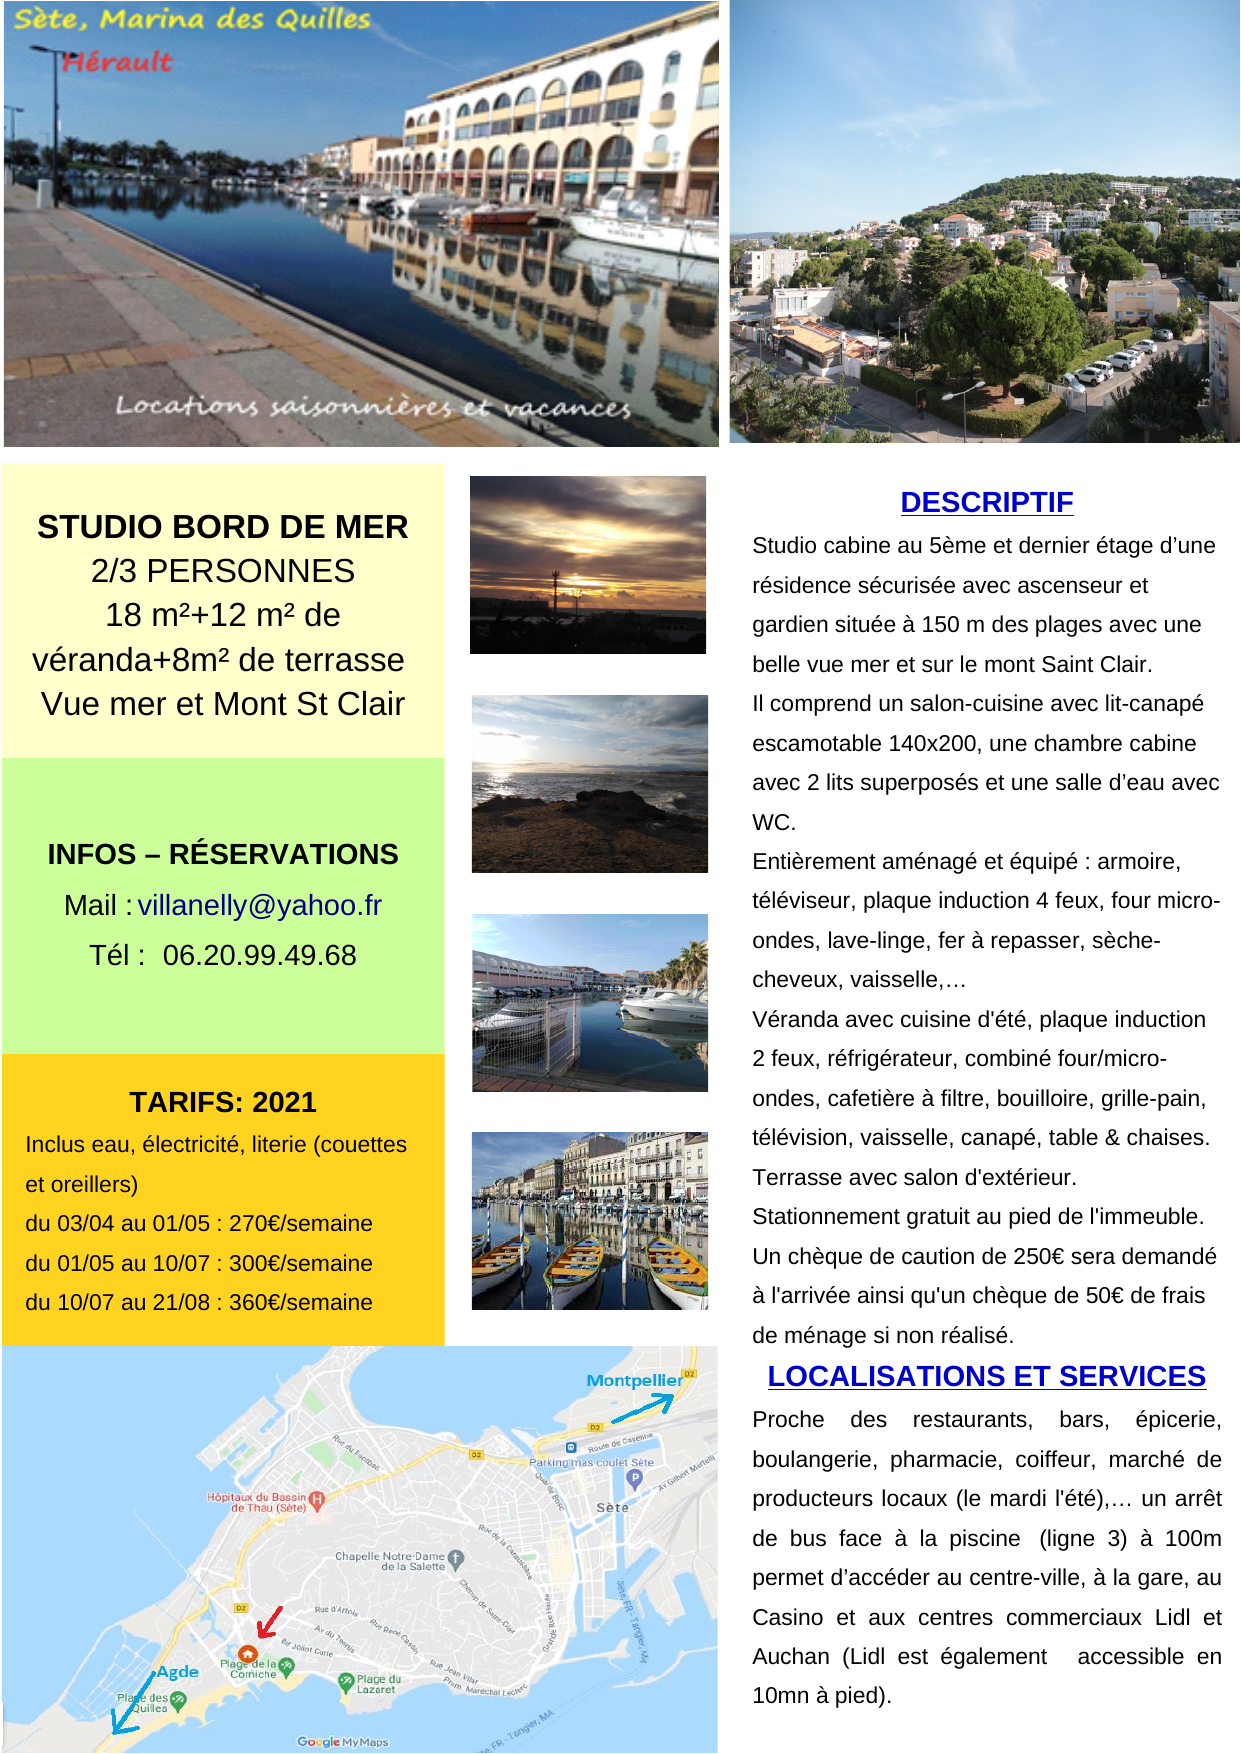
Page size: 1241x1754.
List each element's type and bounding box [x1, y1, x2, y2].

picture [471, 695, 709, 873]
picture [471, 1132, 709, 1310]
picture [470, 476, 707, 654]
picture [1, 1346, 718, 1753]
picture [729, 0, 1240, 443]
